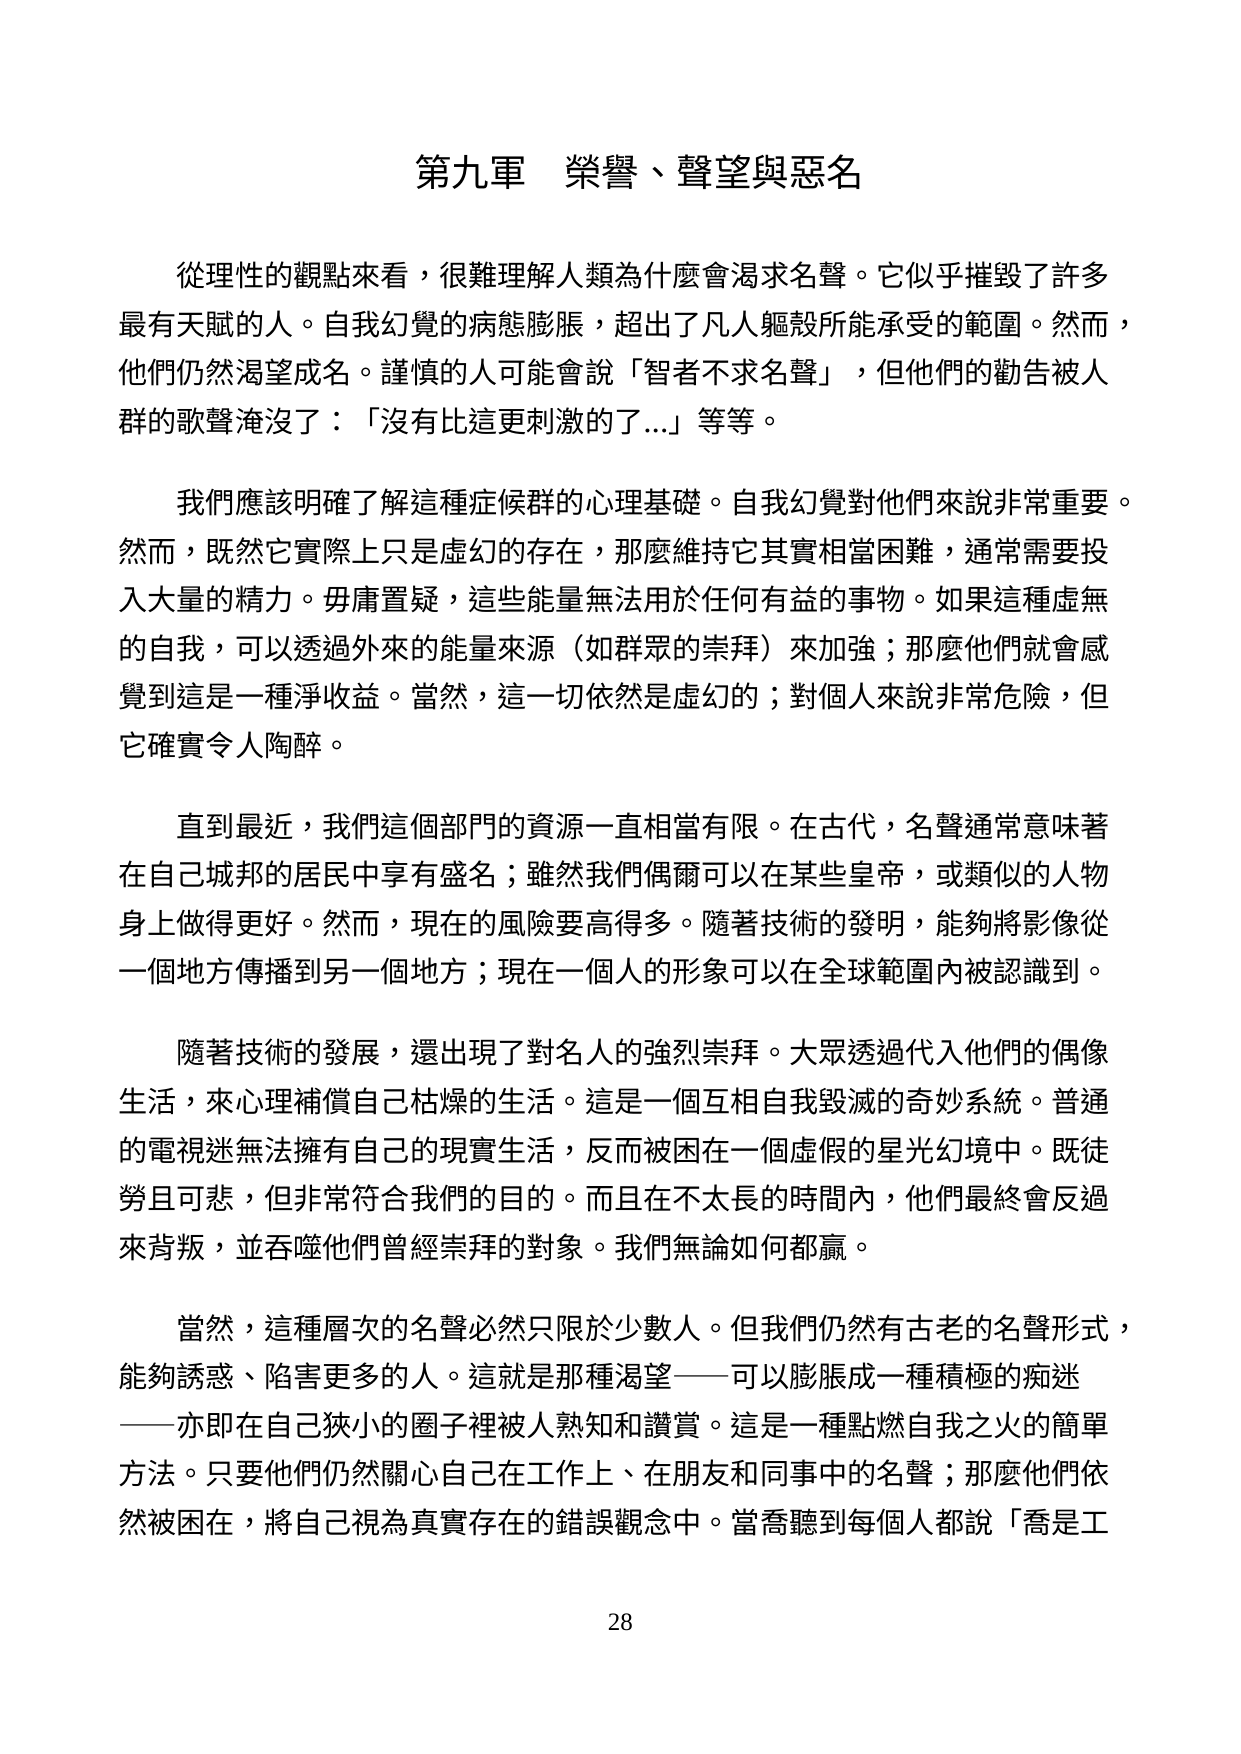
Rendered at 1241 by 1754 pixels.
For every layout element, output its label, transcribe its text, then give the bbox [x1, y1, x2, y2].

subtitle 第九軍 榮譽、聲望與惡名 [156, 143, 1122, 197]
text 隨著技術的發展，還出現了對名人的強烈崇拜。大眾透過代入他們的偶像生活，來心理補償自己枯燥的生活。這是一個互相自我毀滅的奇妙系統。普通的電視迷無法擁有自己的現實生活，反而被困在一個虛假的星光幻境中。既徒勞且可悲，但非常符合我們的目的。而且在不太長的時間內，他們最終會反過來背叛，並吞噬他們曾經崇拜的對象。我們無論如何都贏。 [118, 1030, 1122, 1267]
text 我們應該明確了解這種症候群的心理基礎。自我幻覺對他們來說非常重要。然而，既然它實際上只是虛幻的存在，那麼維持它其實相當困難，通常需要投入大量的精力。毋庸置疑，這些能量無法用於任何有益的事物。如果這種虛無的自我，可以透過外來的能量來源（如群眾的崇拜）來加強；那麼他們就會感覺到這是一種淨收益。當然，這一切依然是虛幻的；對個人來說非常危險，但它確實令人陶醉。 [118, 480, 1122, 765]
text 當然，這種層次的名聲必然只限於少數人。但我們仍然有古老的名聲形式，能夠誘惑、陷害更多的人。這就是那種渴望——可以膨脹成一種積極的痴迷——亦即在自己狹小的圈子裡被人熟知和讚賞。這是一種點燃自我之火的簡單方法。只要他們仍然關心自己在工作上、在朋友和同事中的名聲；那麼他們依然被困在，將自己視為真實存在的錯誤觀念中。當喬聽到每個人都說「喬是工廠裡最好的柴油機技工」時，喬就會對「喬，柴油機技工」這一概念的真實性深信不疑。如果每個人都說「喬是我們見過的最邋遢的技工」，效果一樣好。 [118, 1305, 1122, 1542]
text 直到最近，我們這個部門的資源一直相當有限。在古代，名聲通常意味著在自己城邦的居民中享有盛名；雖然我們偶爾可以在某些皇帝，或類似的人物身上做得更好。然而，現在的風險要高得多。隨著技術的發明，能夠將影像從一個地方傳播到另一個地方；現在一個人的形象可以在全球範圍內被認識到。 [118, 803, 1122, 991]
text 從理性的觀點來看，很難理解人類為什麼會渴求名聲。它似乎摧毀了許多最有天賦的人。自我幻覺的病態膨脹，超出了凡人軀殼所能承受的範圍。然而，他們仍然渴望成名。謹慎的人可能會說「智者不求名聲」，但他們的勸告被人群的歌聲淹沒了：「沒有比這更刺激的了...」等等。 [118, 253, 1122, 441]
